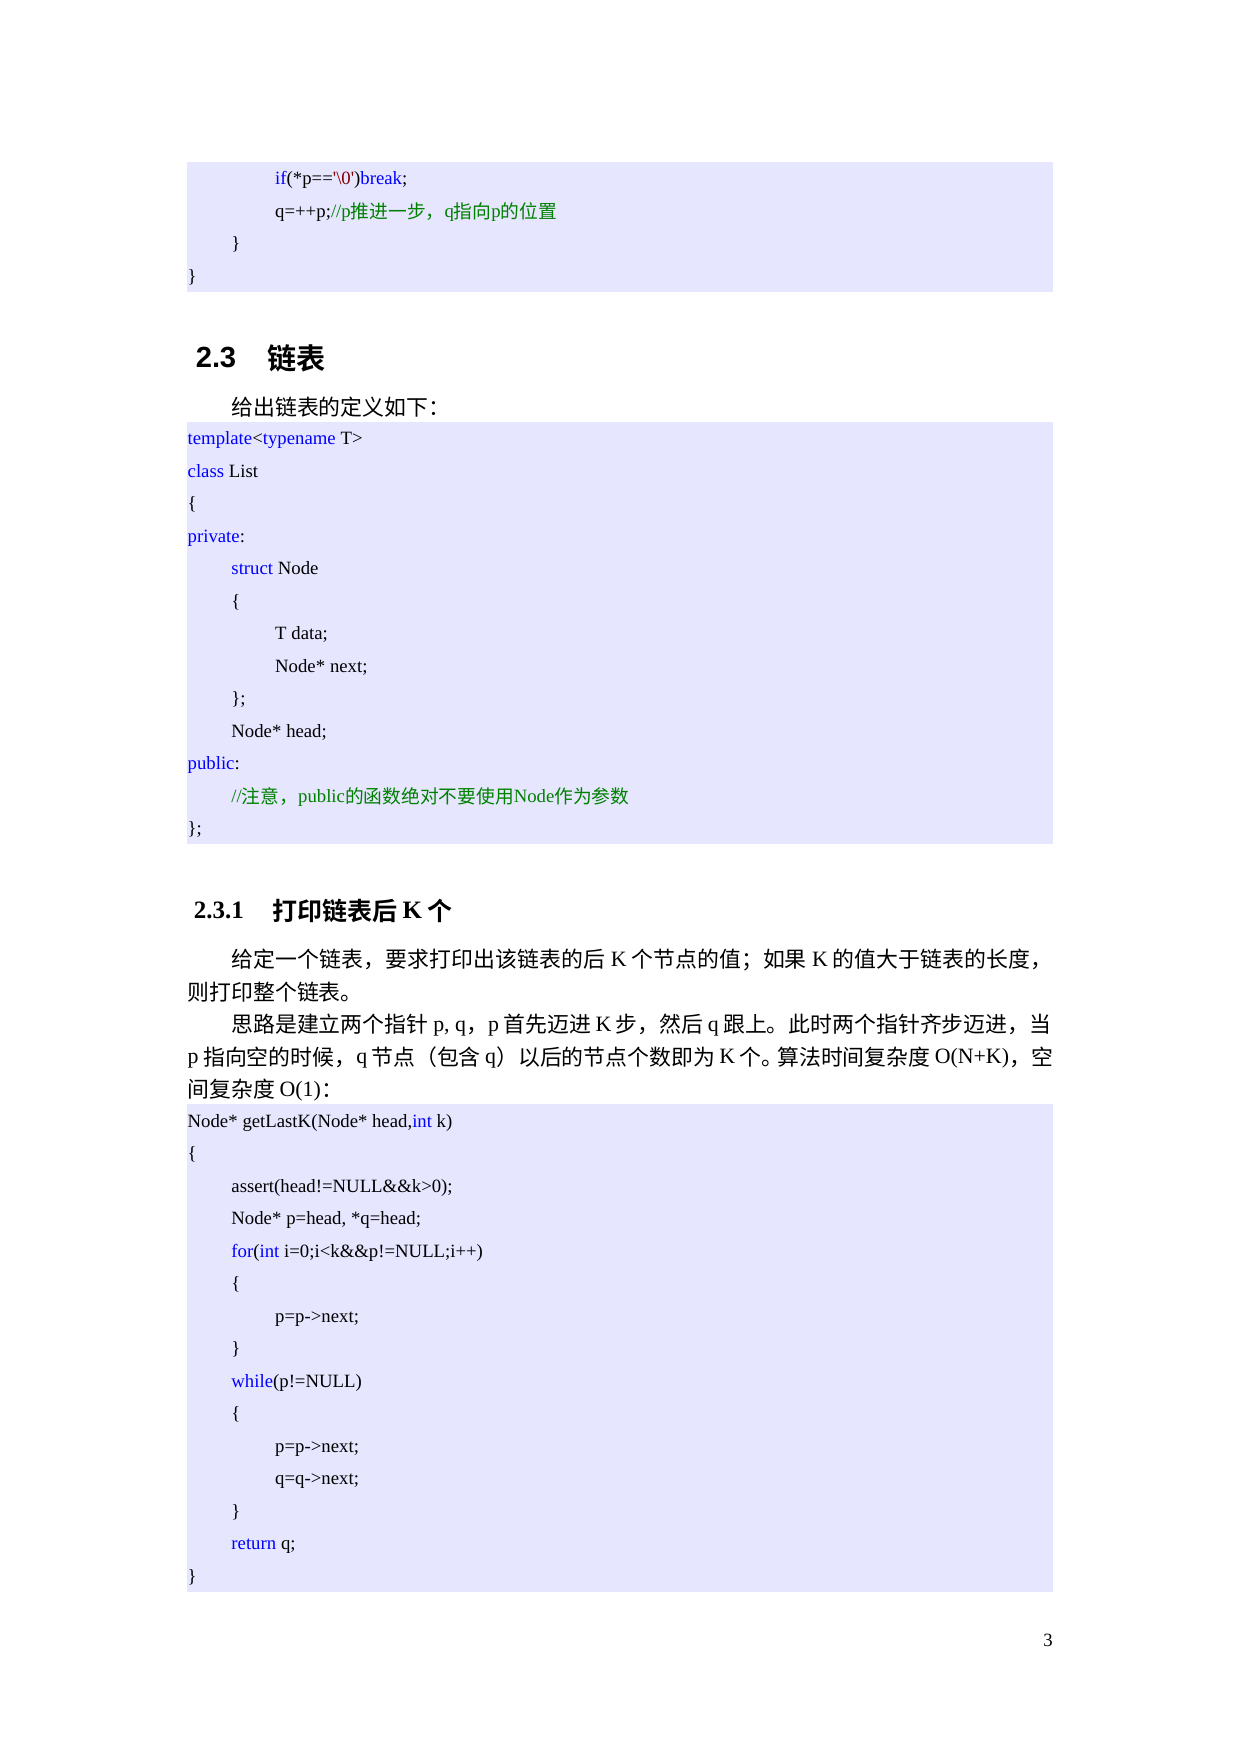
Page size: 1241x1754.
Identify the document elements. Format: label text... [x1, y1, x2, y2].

text { [187, 1137, 1053, 1169]
subtitle 链表 [187, 324, 1053, 389]
text for(int i=0;i<k&&p!=NULL;i++) [187, 1234, 1053, 1267]
text Node* next; [187, 649, 1053, 682]
text q=q->next; [187, 1462, 1053, 1494]
text if(*p=='\0')break; [187, 162, 1053, 194]
text } [187, 1559, 1053, 1592]
text return q; [187, 1527, 1053, 1559]
text q=++p;//p推进一步，q指向p的位置 [187, 194, 1053, 227]
text p=p->next; [187, 1299, 1053, 1332]
text p=p->next; [187, 1429, 1053, 1462]
text { [187, 1397, 1053, 1429]
text public: [187, 747, 1053, 779]
text class List [187, 454, 1053, 487]
text T data; [187, 617, 1053, 649]
text 给出链表的定义如下： [187, 389, 1053, 422]
text private: [187, 519, 1053, 552]
text } [187, 259, 1053, 292]
text 给定一个链表，要求打印出该链表的后K个节点的值；如果K的值大于链表的长度，则打印整个链表。 [187, 942, 1053, 1007]
text { [187, 1267, 1053, 1299]
text assert(head!=NULL&&k>0); [187, 1169, 1053, 1202]
text { [187, 487, 1053, 519]
text } [187, 227, 1053, 259]
text { [187, 584, 1053, 617]
text } [187, 1332, 1053, 1364]
text 思路是建立两个指针p, q，p首先迈进K步，然后q跟上。此时两个指针齐步迈进，当p指向空的时候，q节点（包含q）以后的节点个数即为K个。算法时间复杂度O(N+K)，空间复杂度O(1)： [187, 1007, 1053, 1104]
text }; [187, 812, 1053, 844]
text } [187, 1494, 1053, 1527]
text }; [187, 682, 1053, 714]
text while(p!=NULL) [187, 1364, 1053, 1397]
text Node* head; [187, 714, 1053, 747]
text Node* getLastK(Node* head,int k) [187, 1104, 1053, 1137]
text struct Node [187, 552, 1053, 584]
text template<typename T> [187, 422, 1053, 454]
subtitle 打印链表后K个 [187, 877, 1053, 942]
text //注意，public的函数绝对不要使用Node作为参数 [187, 779, 1053, 812]
text Node* p=head, *q=head; [187, 1202, 1053, 1234]
